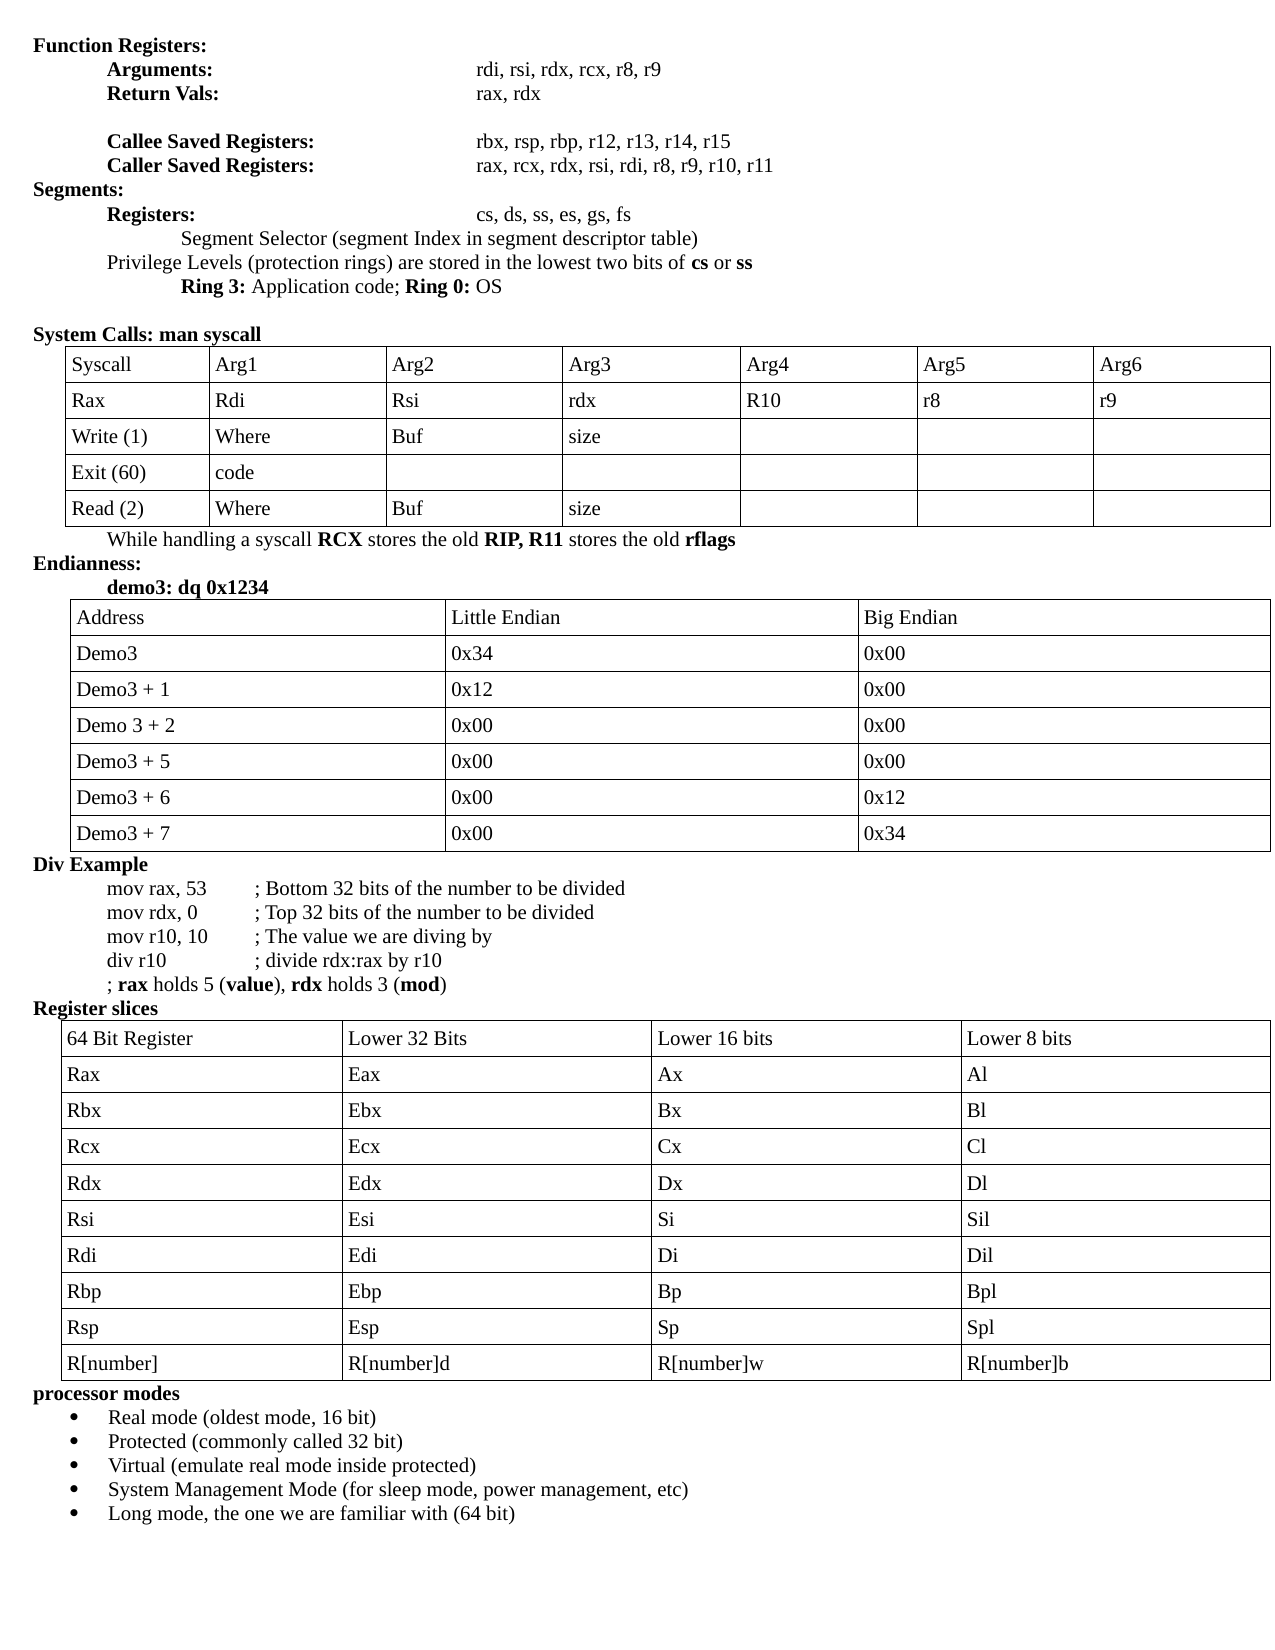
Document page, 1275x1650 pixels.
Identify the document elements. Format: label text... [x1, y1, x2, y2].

list Protected (commonly called 32 bit) [70, 1429, 1270, 1453]
text Div Example [33, 852, 1275, 876]
table_header 64 Bit Register [62, 1021, 342, 1056]
list System Management Mode (for sleep mode, power management, etc) [70, 1477, 1270, 1501]
table_cell size [563, 491, 740, 526]
table_cell Rsi [387, 383, 562, 418]
table_cell 0x00 [446, 816, 858, 851]
table_header Lower 32 Bits [343, 1021, 651, 1056]
table_cell [1094, 419, 1270, 454]
table_cell r9 [1094, 383, 1270, 418]
table_cell [1094, 455, 1270, 490]
table_cell Eax [343, 1057, 651, 1092]
table_cell Bx [652, 1093, 961, 1128]
table_cell Sp [652, 1309, 961, 1344]
table_cell Edi [343, 1237, 651, 1272]
table_cell Write (1) [66, 419, 209, 454]
list Long mode, the one we are familiar with (64 bit) [70, 1501, 1270, 1525]
table_cell [741, 455, 917, 490]
text Registers: cs, ds, ss, es, gs, fs [33, 201, 1275, 226]
table_cell Buf [387, 419, 562, 454]
table_header Syscall [66, 347, 209, 382]
table_cell Dx [652, 1165, 961, 1200]
table_cell Al [962, 1057, 1270, 1092]
text Segment Selector (segment Index in segment descriptor table) [107, 226, 1275, 249]
text mov rax, 53 ; Bottom 32 bits of the number to be divided [107, 876, 1275, 900]
table_cell Ebx [343, 1093, 651, 1128]
table_cell Cx [652, 1129, 961, 1164]
table_header Arg6 [1094, 347, 1270, 382]
table_cell Esp [343, 1309, 651, 1344]
text div r10 ; divide rdx:rax by r10 [107, 948, 1275, 972]
table_cell R[number]b [962, 1345, 1270, 1380]
table_cell Si [652, 1201, 961, 1236]
text While handling a syscall RCX stores the old RIP, R11 stores the old rflags [107, 527, 1275, 551]
text Callee Saved Registers: rbx, rsp, rbp, r12, r13, r14, r15 [107, 129, 1275, 153]
table_cell 0x00 [859, 744, 1270, 779]
table_cell R[number]w [652, 1345, 961, 1380]
table_cell Exit (60) [66, 455, 209, 490]
table_header Little Endian [446, 600, 858, 635]
table_cell [918, 455, 1093, 490]
text Return Vals: rax, rdx [107, 81, 1275, 105]
text Register slices [33, 996, 1275, 1020]
table_cell Sil [962, 1201, 1270, 1236]
table_cell Dl [962, 1165, 1270, 1200]
table_cell 0x00 [446, 780, 858, 815]
table_header Big Endian [859, 600, 1270, 635]
list Virtual (emulate real mode inside protected) [70, 1453, 1270, 1477]
table_cell R[number]d [343, 1345, 651, 1380]
table_cell Rdx [62, 1165, 342, 1200]
table_cell Esi [343, 1201, 651, 1236]
table_cell Rdi [62, 1237, 342, 1272]
table_cell Di [652, 1237, 961, 1272]
table_cell 0x34 [859, 816, 1270, 851]
table_cell r8 [918, 383, 1093, 418]
table_cell Rbx [62, 1093, 342, 1128]
table_cell code [210, 455, 386, 490]
table_cell Rsp [62, 1309, 342, 1344]
table_cell Rdi [210, 383, 386, 418]
text Function Registers: [33, 33, 1275, 57]
table_cell Read (2) [66, 491, 209, 526]
table_cell Demo3 + 5 [71, 744, 445, 779]
table_header Lower 8 bits [962, 1021, 1270, 1056]
table_cell Demo3 + 7 [71, 816, 445, 851]
table_cell Where [210, 419, 386, 454]
table_cell Bp [652, 1273, 961, 1308]
table_header Arg3 [563, 347, 740, 382]
table_cell Bpl [962, 1273, 1270, 1308]
text ; rax holds 5 (value), rdx holds 3 (mod) [107, 972, 1275, 996]
table_cell rdx [563, 383, 740, 418]
table_cell Spl [962, 1309, 1270, 1344]
table_cell [918, 419, 1093, 454]
text System Calls: man syscall [33, 322, 1275, 346]
table_cell [918, 491, 1093, 526]
table_cell R[number] [62, 1345, 342, 1380]
table_cell Ebp [343, 1273, 651, 1308]
table_cell Bl [962, 1093, 1270, 1128]
table_cell Rax [66, 383, 209, 418]
text Endianness: [33, 551, 1275, 575]
table_cell 0x12 [446, 672, 858, 707]
table_cell [563, 455, 740, 490]
text Arguments: rdi, rsi, rdx, rcx, r8, r9 [107, 57, 1275, 81]
table_cell Demo3 + 6 [71, 780, 445, 815]
table_cell 0x00 [446, 708, 858, 743]
table_cell 0x00 [859, 708, 1270, 743]
table_cell [387, 455, 562, 490]
table_cell Demo 3 + 2 [71, 708, 445, 743]
table_header Arg2 [387, 347, 562, 382]
table_cell Buf [387, 491, 562, 526]
text mov rdx, 0 ; Top 32 bits of the number to be divided [107, 900, 1275, 924]
text Privilege Levels (protection rings) are stored in the lowest two bits of cs or ss [107, 249, 1275, 274]
table_cell [741, 491, 917, 526]
table_cell Demo3 + 1 [71, 672, 445, 707]
text Segments: [33, 177, 1275, 201]
list Real mode (oldest mode, 16 bit) [70, 1405, 1270, 1429]
table_cell Edx [343, 1165, 651, 1200]
table_header Arg4 [741, 347, 917, 382]
table_cell 0x34 [446, 636, 858, 671]
table_cell 0x00 [859, 672, 1270, 707]
table_cell Rsi [62, 1201, 342, 1236]
text processor modes [33, 1381, 1270, 1405]
text mov r10, 10 ; The value we are diving by [107, 924, 1275, 948]
table_cell Ecx [343, 1129, 651, 1164]
table_cell Rbp [62, 1273, 342, 1308]
table_cell 0x00 [446, 744, 858, 779]
text Ring 3: Application code; Ring 0: OS [181, 274, 1275, 298]
table_header Arg5 [918, 347, 1093, 382]
text Caller Saved Registers: rax, rcx, rdx, rsi, rdi, r8, r9, r10, r11 [107, 153, 1275, 177]
table_cell Dil [962, 1237, 1270, 1272]
table_cell 0x12 [859, 780, 1270, 815]
table_cell 0x00 [859, 636, 1270, 671]
table_cell Ax [652, 1057, 961, 1092]
table_header Address [71, 600, 445, 635]
table_cell Rax [62, 1057, 342, 1092]
table_cell Where [210, 491, 386, 526]
table_cell [1094, 491, 1270, 526]
table_cell Demo3 [71, 636, 445, 671]
table_header Arg1 [210, 347, 386, 382]
table_header Lower 16 bits [652, 1021, 961, 1056]
table_cell Rcx [62, 1129, 342, 1164]
table_cell Cl [962, 1129, 1270, 1164]
table_cell R10 [741, 383, 917, 418]
table_cell size [563, 419, 740, 454]
table_cell [741, 419, 917, 454]
text demo3: dq 0x1234 [107, 575, 1270, 599]
